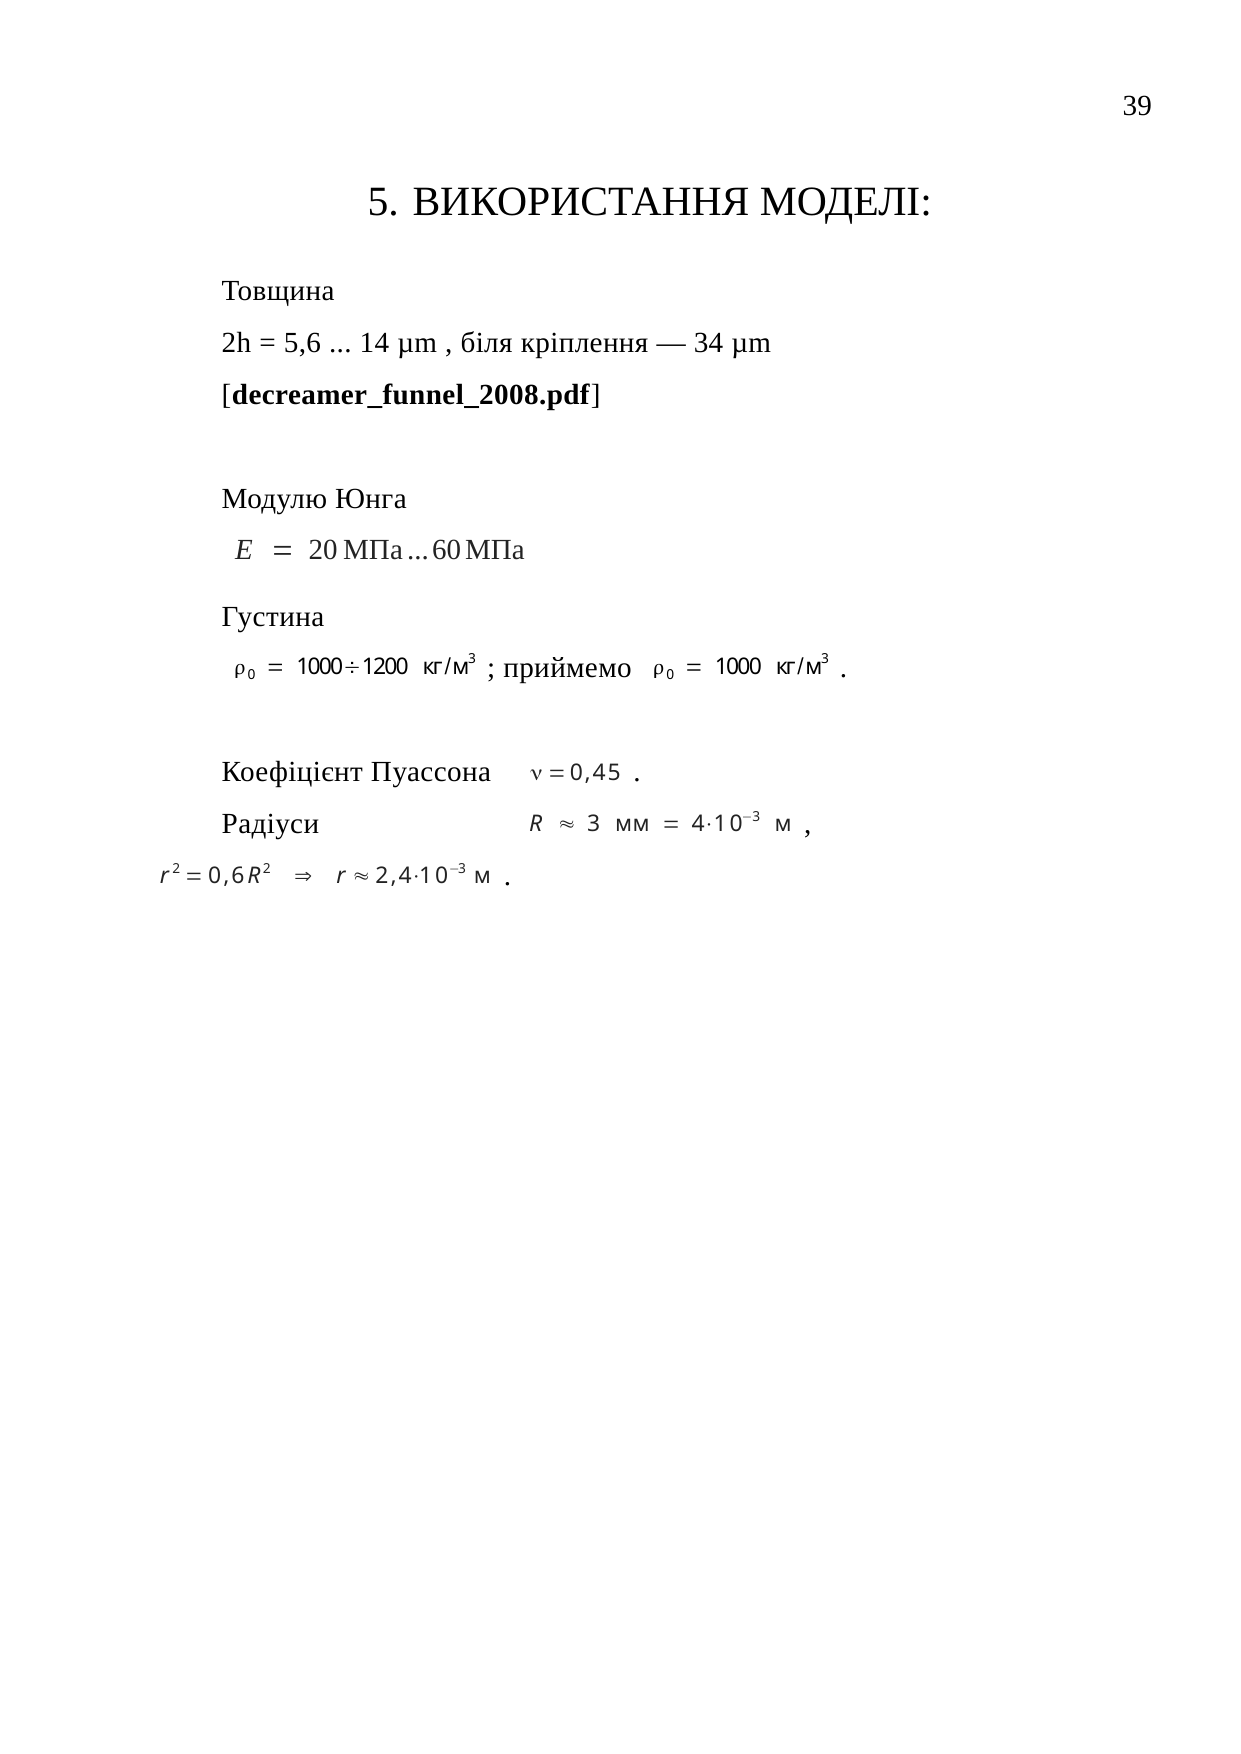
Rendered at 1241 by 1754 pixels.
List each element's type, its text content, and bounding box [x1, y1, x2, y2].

text [decreamer_funnel_2008.pdf] [148, 377, 1152, 411]
text Коефіцієнт Пуассона . [148, 754, 1152, 788]
subtitle Використання моделі: [148, 176, 1152, 224]
text Товщина [148, 273, 1152, 307]
text 2h = 5,6 ... 14 µm , біля кріплення — 34 µm [148, 325, 1152, 358]
text Густина [148, 599, 1152, 632]
text ; приймемо . [148, 651, 1152, 684]
text Радіуси , . [148, 807, 1152, 892]
text Модулю Юнга [148, 481, 1152, 514]
